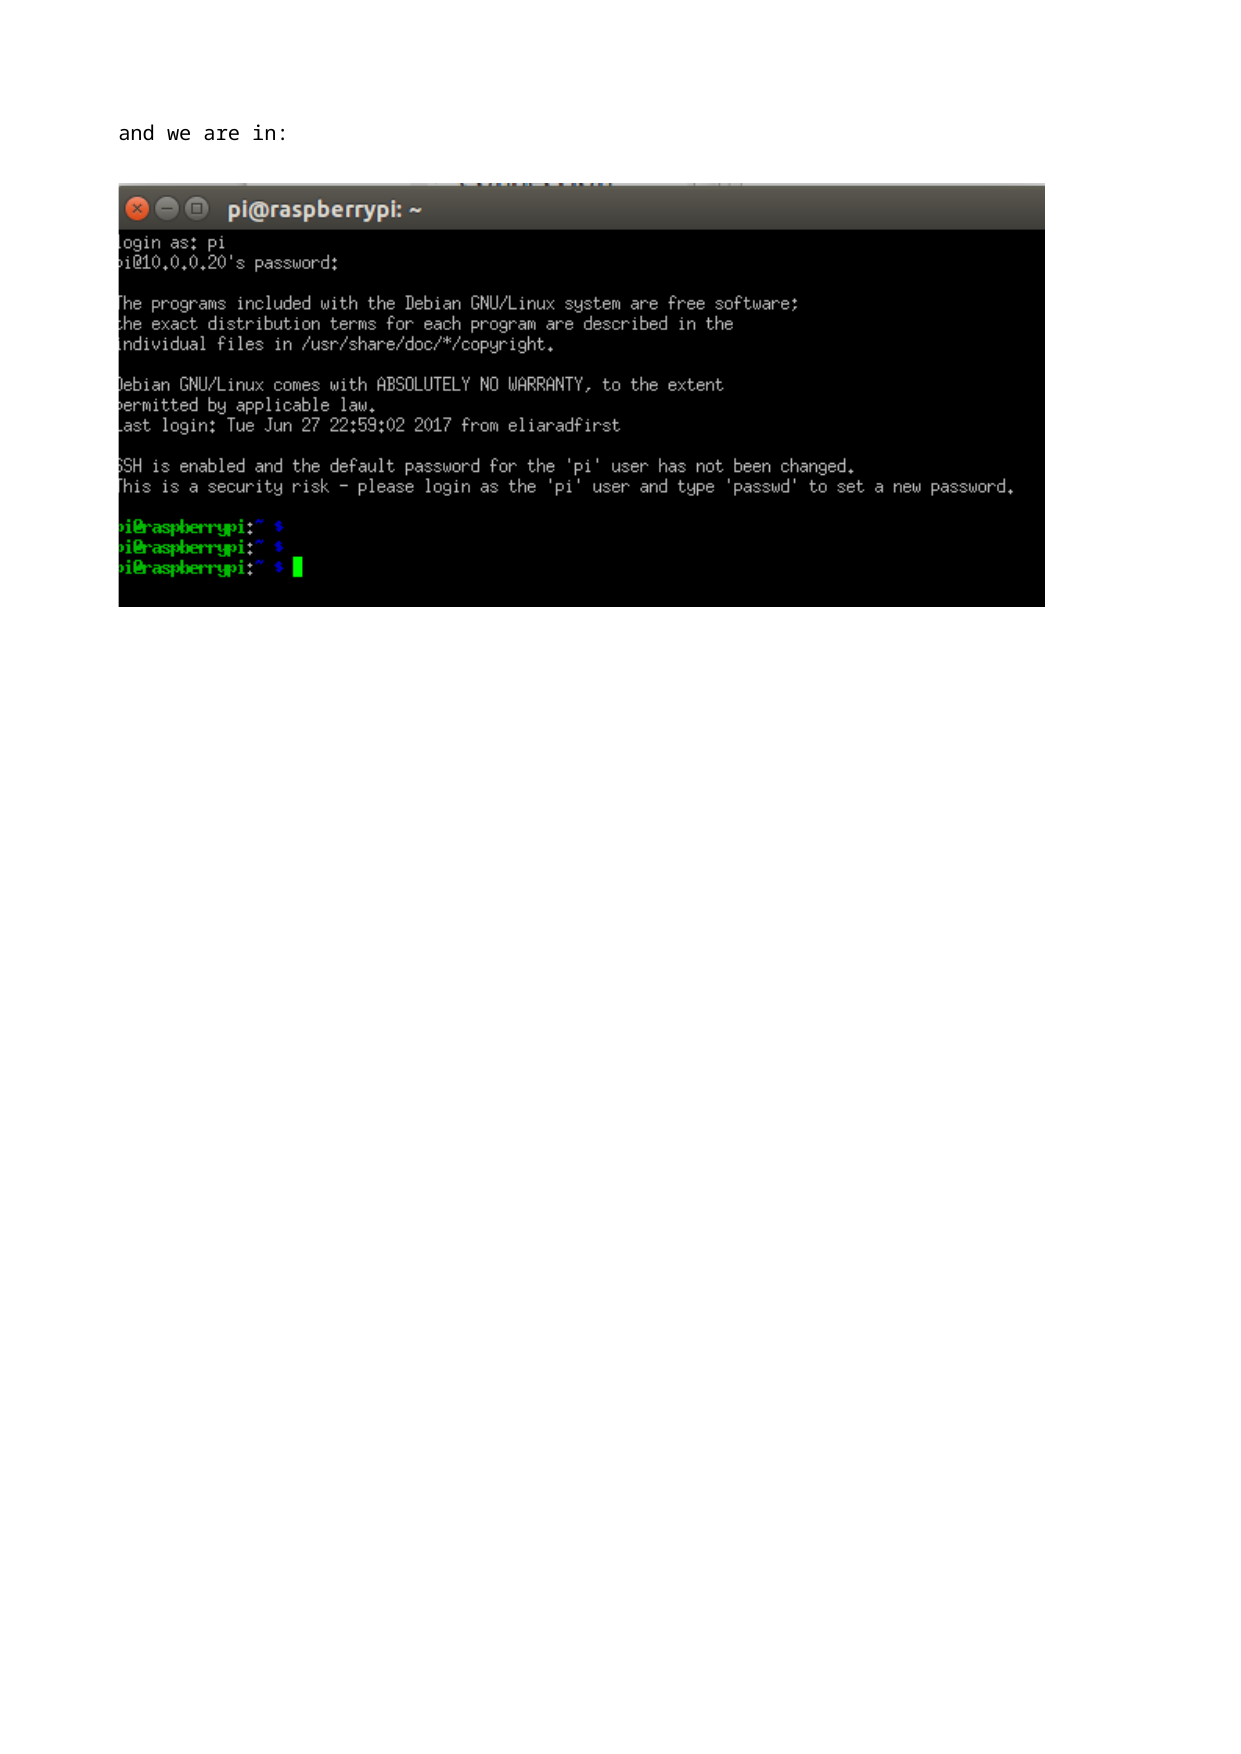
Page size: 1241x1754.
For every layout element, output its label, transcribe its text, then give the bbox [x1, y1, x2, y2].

text and we are in: [118, 118, 1122, 146]
picture [118, 183, 1045, 607]
